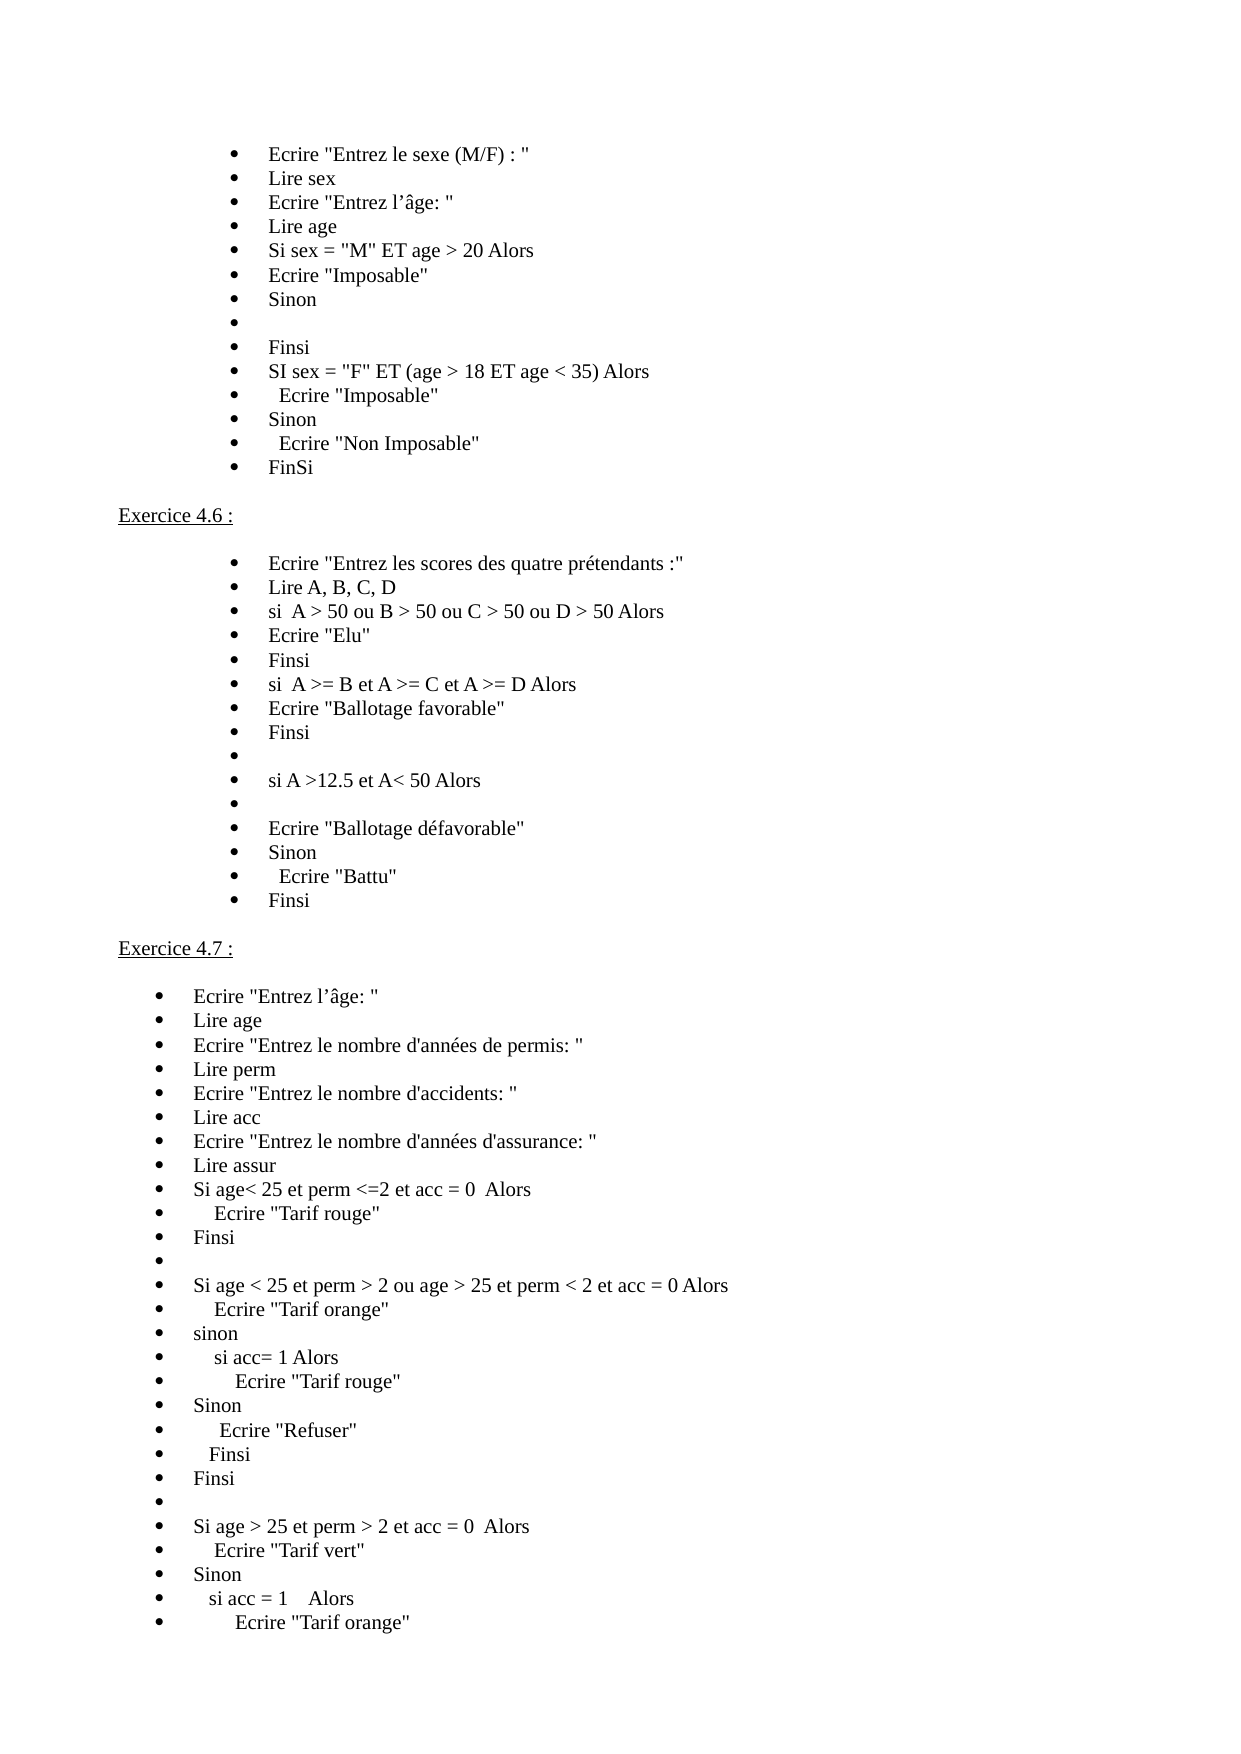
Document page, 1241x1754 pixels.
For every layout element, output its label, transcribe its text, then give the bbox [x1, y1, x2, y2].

list Si age > 25 et perm > 2 et acc = 0 Alors [156, 1514, 1122, 1538]
list si A >12.5 et A< 50 Alors [231, 768, 1122, 792]
list Ecrire "Entrez les scores des quatre prétendants :" [231, 551, 1122, 575]
list Sinon [231, 407, 1122, 431]
list SI sex = "F" ET (age > 18 ET age < 35) Alors [231, 359, 1122, 383]
list Lire age [156, 1008, 1122, 1032]
list Lire A, B, C, D [231, 575, 1122, 599]
list Lire sex [231, 166, 1122, 190]
list Ecrire "Tarif vert" [156, 1538, 1122, 1562]
list Ecrire "Refuser" [156, 1417, 1122, 1442]
list Finsi [231, 335, 1122, 359]
list si A >= B et A >= C et A >= D Alors [231, 672, 1122, 696]
list Ecrire "Entrez le nombre d'accidents: " [156, 1081, 1122, 1105]
list Ecrire "Tarif rouge" [156, 1201, 1122, 1225]
list Lire perm [156, 1057, 1122, 1081]
text Exercice 4.6 : [118, 503, 1122, 527]
list Finsi [231, 647, 1122, 672]
list Finsi [156, 1466, 1122, 1490]
list Ecrire "Tarif orange" [156, 1297, 1122, 1321]
list sinon [156, 1321, 1122, 1345]
list Ecrire "Entrez le nombre d'années d'assurance: " [156, 1129, 1122, 1153]
text Exercice 4.7 : [118, 936, 1122, 960]
list Ecrire "Entrez l’âge: " [231, 190, 1122, 214]
list Sinon [231, 287, 1122, 311]
list si acc= 1 Alors [156, 1345, 1122, 1369]
list Si sex = "M" ET age > 20 Alors [231, 238, 1122, 262]
list Ecrire "Imposable" [231, 383, 1122, 407]
list Ecrire "Tarif orange" [156, 1610, 1122, 1634]
list Si age < 25 et perm > 2 ou age > 25 et perm < 2 et acc = 0 Alors [156, 1273, 1122, 1297]
list Finsi [231, 888, 1122, 912]
list si A > 50 ou B > 50 ou C > 50 ou D > 50 Alors [231, 599, 1122, 623]
list Si age< 25 et perm <=2 et acc = 0 Alors [156, 1177, 1122, 1201]
list Ecrire "Ballotage favorable" [231, 696, 1122, 720]
list Finsi [231, 720, 1122, 744]
list Lire assur [156, 1153, 1122, 1177]
list Sinon [156, 1562, 1122, 1586]
list Finsi [156, 1225, 1122, 1249]
list FinSi [231, 455, 1122, 479]
list Ecrire "Non Imposable" [231, 431, 1122, 455]
list Lire acc [156, 1105, 1122, 1129]
list Ecrire "Entrez l’âge: " [156, 984, 1122, 1008]
list si acc = 1 Alors [156, 1586, 1122, 1610]
list Finsi [156, 1442, 1122, 1466]
list Ecrire "Tarif rouge" [156, 1369, 1122, 1393]
list Sinon [231, 840, 1122, 864]
list Ecrire "Entrez le sexe (M/F) : " [231, 142, 1122, 166]
list Ecrire "Battu" [231, 864, 1122, 888]
list Ecrire "Entrez le nombre d'années de permis: " [156, 1032, 1122, 1057]
list Ecrire "Ballotage défavorable" [231, 816, 1122, 840]
list Ecrire "Elu" [231, 623, 1122, 647]
list Sinon [156, 1393, 1122, 1417]
list Lire age [231, 214, 1122, 238]
list Ecrire "Imposable" [231, 262, 1122, 287]
